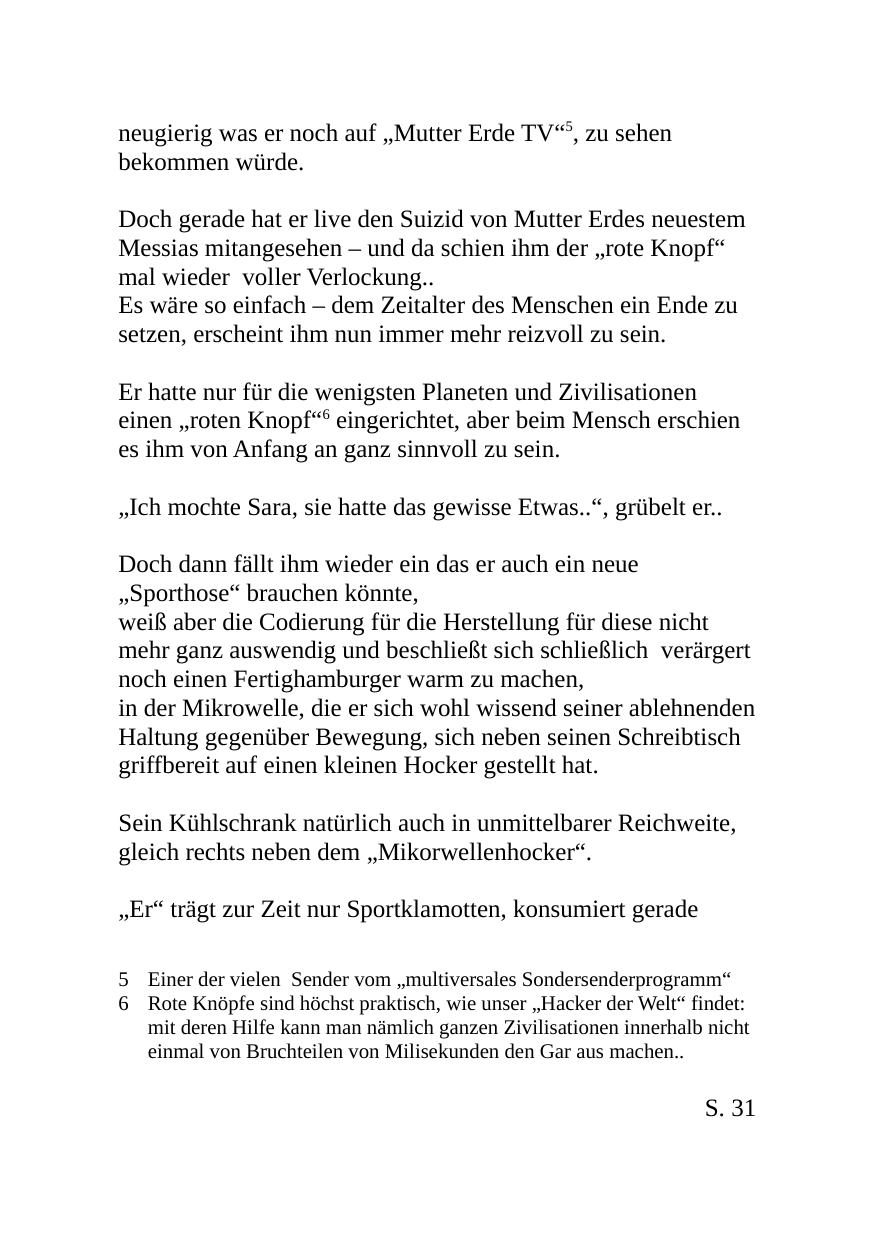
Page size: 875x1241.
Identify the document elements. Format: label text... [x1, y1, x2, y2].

text Doch dann fällt ihm wieder ein das er auch ein neue „Sporthose“ brauchen könnte, [118, 549, 756, 607]
text „Ich mochte Sara, sie hatte das gewisse Etwas..“, grübelt er.. [118, 492, 756, 521]
text neugierig was er noch auf „Mutter Erde TV“, zu sehen bekommen würde. [118, 118, 756, 176]
text Doch gerade hat er live den Suizid von Mutter Erdes neuestem Messias mitangesehen – und da schien ihm der „rote Knopf“ mal wieder voller Verlockung.. [118, 204, 756, 291]
text Rote Knöpfe sind höchst praktisch, wie unser „Hacker der Welt“ findet: mit deren Hilfe kann man nämlich ganzen Zivilisationen innerhalb nicht einmal von Bruchteilen von Milisekunden den Gar aus machen.. [118, 991, 756, 1063]
text Einer der vielen Sender vom „multiversales Sondersenderprogramm“ [118, 967, 756, 991]
text „Er“ trägt zur Zeit nur Sportklamotten, konsumiert gerade [118, 894, 756, 923]
text Sein Kühlschrank natürlich auch in unmittelbarer Reichweite, gleich rechts neben dem „Mikorwellenhocker“. [118, 808, 756, 866]
text Es wäre so einfach – dem Zeitalter des Menschen ein Ende zu setzen, erscheint ihm nun immer mehr reizvoll zu sein. [118, 291, 756, 348]
text in der Mikrowelle, die er sich wohl wissend seiner ablehnenden Haltung gegenüber Bewegung, sich neben seinen Schreibtisch griffbereit auf einen kleinen Hocker gestellt hat. [118, 693, 756, 779]
text weiß aber die Codierung für die Herstellung für diese nicht mehr ganz auswendig und beschließt sich schließlich verärgert noch einen Fertighamburger warm zu machen, [118, 607, 756, 693]
text Er hatte nur für die wenigsten Planeten und Zivilisationen einen „roten Knopf“ eingerichtet, aber beim Mensch erschien es ihm von Anfang an ganz sinnvoll zu sein. [118, 377, 756, 463]
